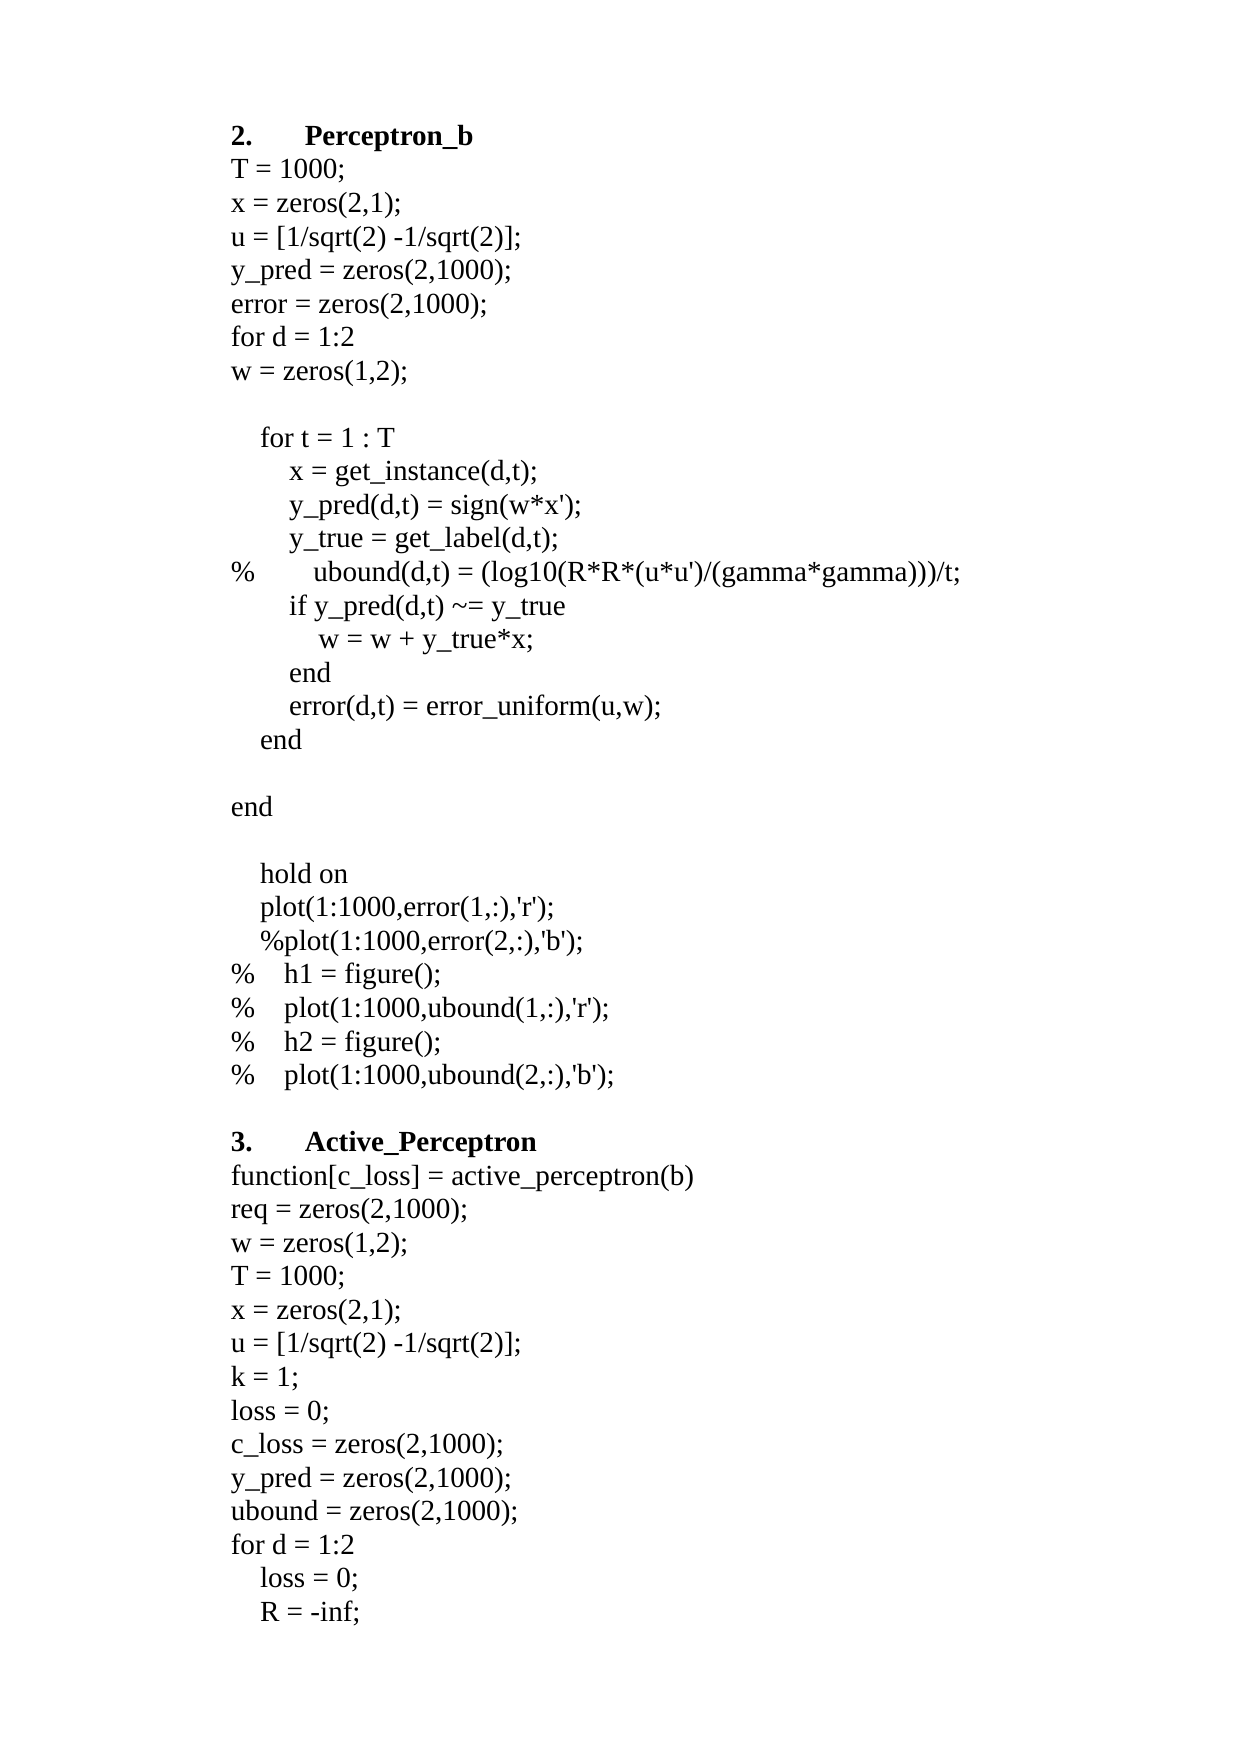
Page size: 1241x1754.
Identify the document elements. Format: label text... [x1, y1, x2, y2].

text for t = 1 : T [231, 420, 1122, 453]
text T = 1000; [231, 1258, 1122, 1292]
text k = 1; [231, 1359, 1122, 1393]
text loss = 0; [231, 1560, 1122, 1594]
text w = w + y_true*x; [231, 621, 1122, 655]
text y_pred(d,t) = sign(w*x'); [231, 487, 1122, 521]
text x = zeros(2,1); [231, 1292, 1122, 1326]
text x = get_instance(d,t); [231, 453, 1122, 487]
text error(d,t) = error_uniform(u,w); [231, 688, 1122, 722]
text c_loss = zeros(2,1000); [231, 1426, 1122, 1460]
text R = -inf; [231, 1594, 1122, 1627]
text for d = 1:2 [231, 1527, 1122, 1560]
text function[c_loss] = active_perceptron(b) [231, 1158, 1122, 1191]
text error = zeros(2,1000); [231, 286, 1122, 319]
text if y_pred(d,t) ~= y_true [231, 588, 1122, 621]
text for d = 1:2 [231, 319, 1122, 353]
text end [231, 722, 1122, 755]
text y_pred = zeros(2,1000); [231, 252, 1122, 286]
text % plot(1:1000,ubound(2,:),'b'); [231, 1057, 1122, 1091]
text y_true = get_label(d,t); [231, 521, 1122, 554]
text ubound = zeros(2,1000); [231, 1493, 1122, 1527]
text u = [1/sqrt(2) -1/sqrt(2)]; [231, 219, 1122, 252]
text end [231, 789, 1122, 822]
text u = [1/sqrt(2) -1/sqrt(2)]; [231, 1326, 1122, 1359]
list Perceptron_b [231, 118, 1122, 152]
text y_pred = zeros(2,1000); [231, 1460, 1122, 1493]
text end [231, 655, 1122, 688]
text loss = 0; [231, 1393, 1122, 1426]
text % h2 = figure(); [231, 1024, 1122, 1057]
text x = zeros(2,1); [231, 185, 1122, 219]
text % h1 = figure(); [231, 957, 1122, 990]
text % plot(1:1000,ubound(1,:),'r'); [231, 990, 1122, 1024]
text w = zeros(1,2); [231, 353, 1122, 386]
text req = zeros(2,1000); [231, 1191, 1122, 1225]
text hold on [231, 856, 1122, 889]
text % ubound(d,t) = (log10(R*R*(u*u')/(gamma*gamma)))/t; [231, 554, 1122, 588]
text plot(1:1000,error(1,:),'r'); [231, 889, 1122, 923]
text %plot(1:1000,error(2,:),'b'); [231, 923, 1122, 957]
list Active_Perceptron [231, 1124, 1122, 1158]
text w = zeros(1,2); [231, 1225, 1122, 1258]
text T = 1000; [231, 152, 1122, 185]
